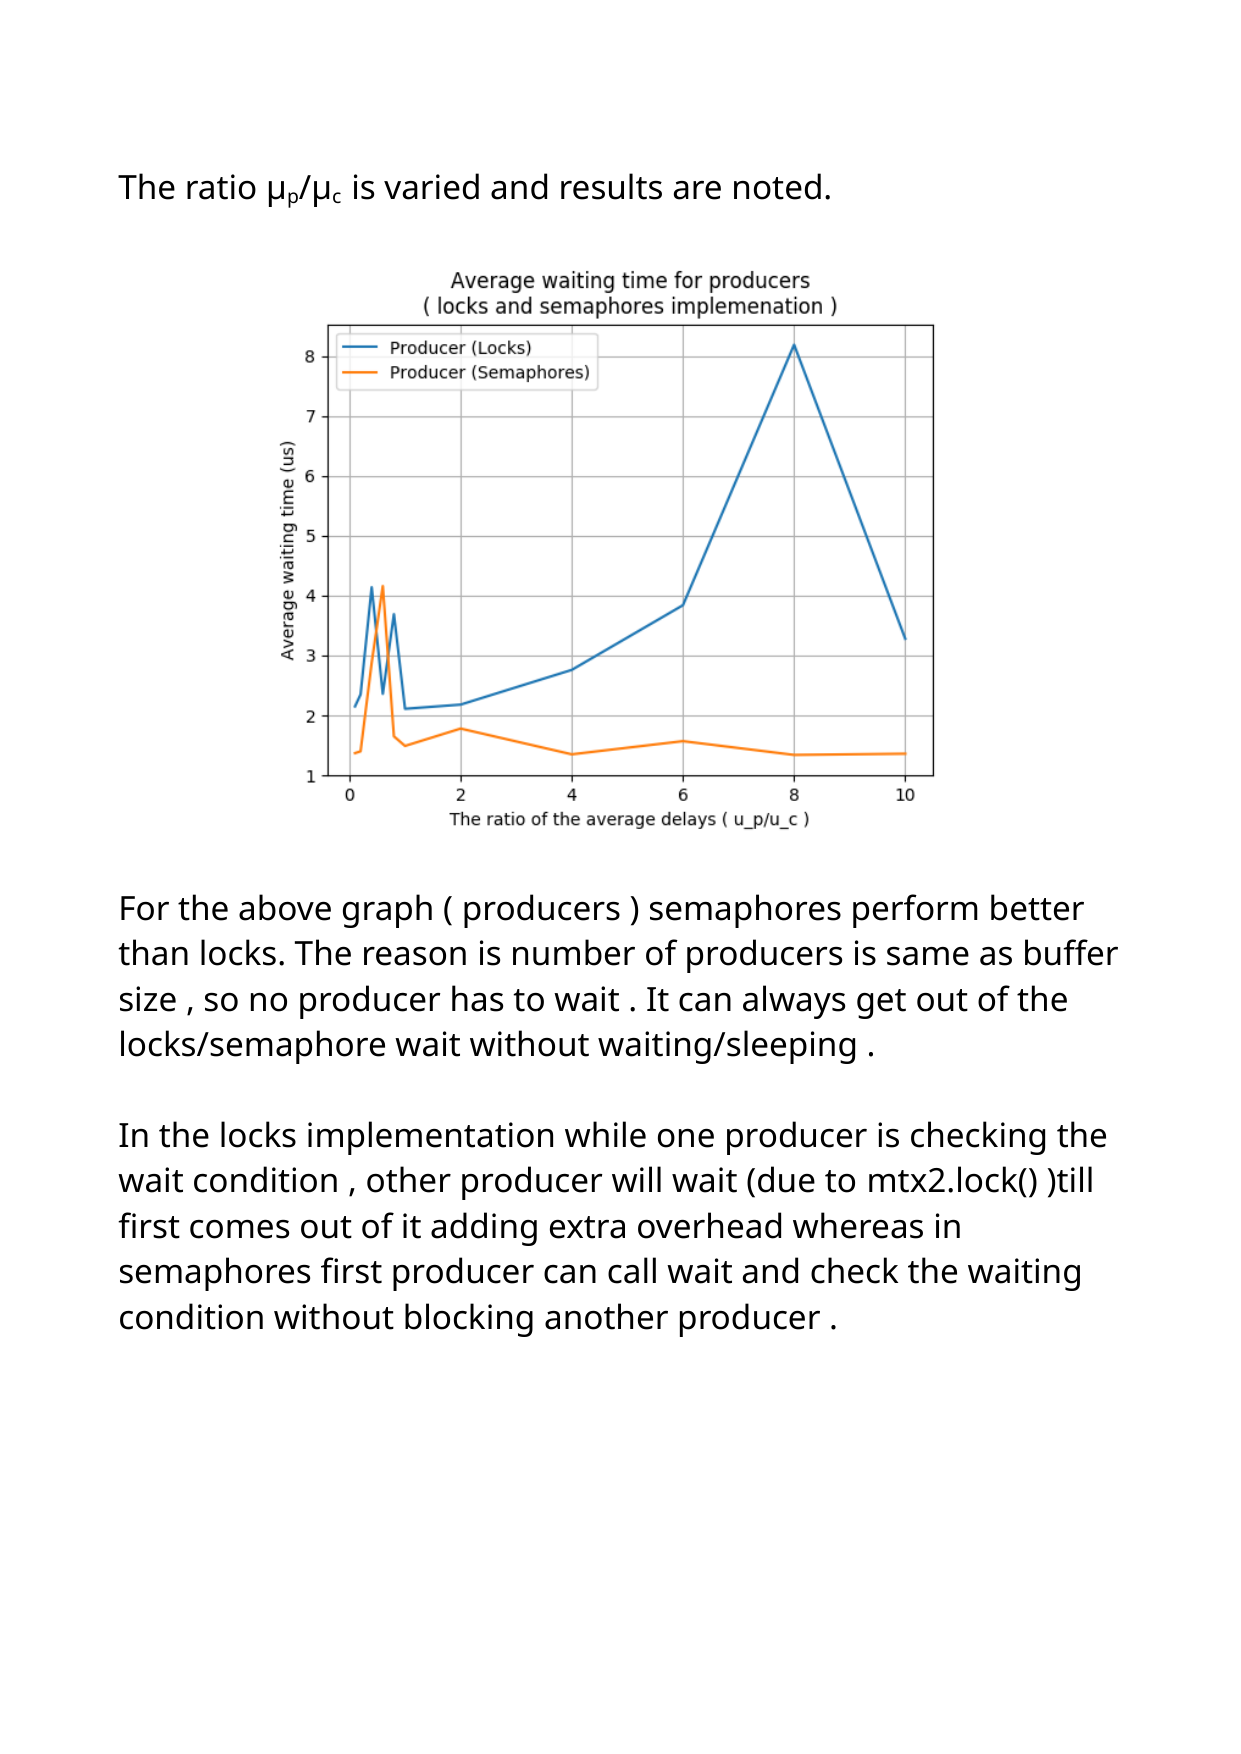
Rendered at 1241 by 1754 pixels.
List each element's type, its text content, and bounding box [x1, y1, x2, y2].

text For the above graph ( producers ) semaphores perform better than locks. The reason is number of producers is same as buffer size , so no producer has to wait . It can always get out of the locks/semaphore wait without waiting/sleeping . [118, 885, 1122, 1066]
text The ratio μp/μc is varied and results are noted. [118, 163, 1122, 209]
text In the locks implementation while one producer is checking the wait condition , other producer will wait (due to mtx2.lock() )till first comes out of it adding extra overhead whereas in semaphores first producer can call wait and check the waiting condition without blocking another producer . [118, 1112, 1122, 1339]
picture [230, 254, 1011, 840]
